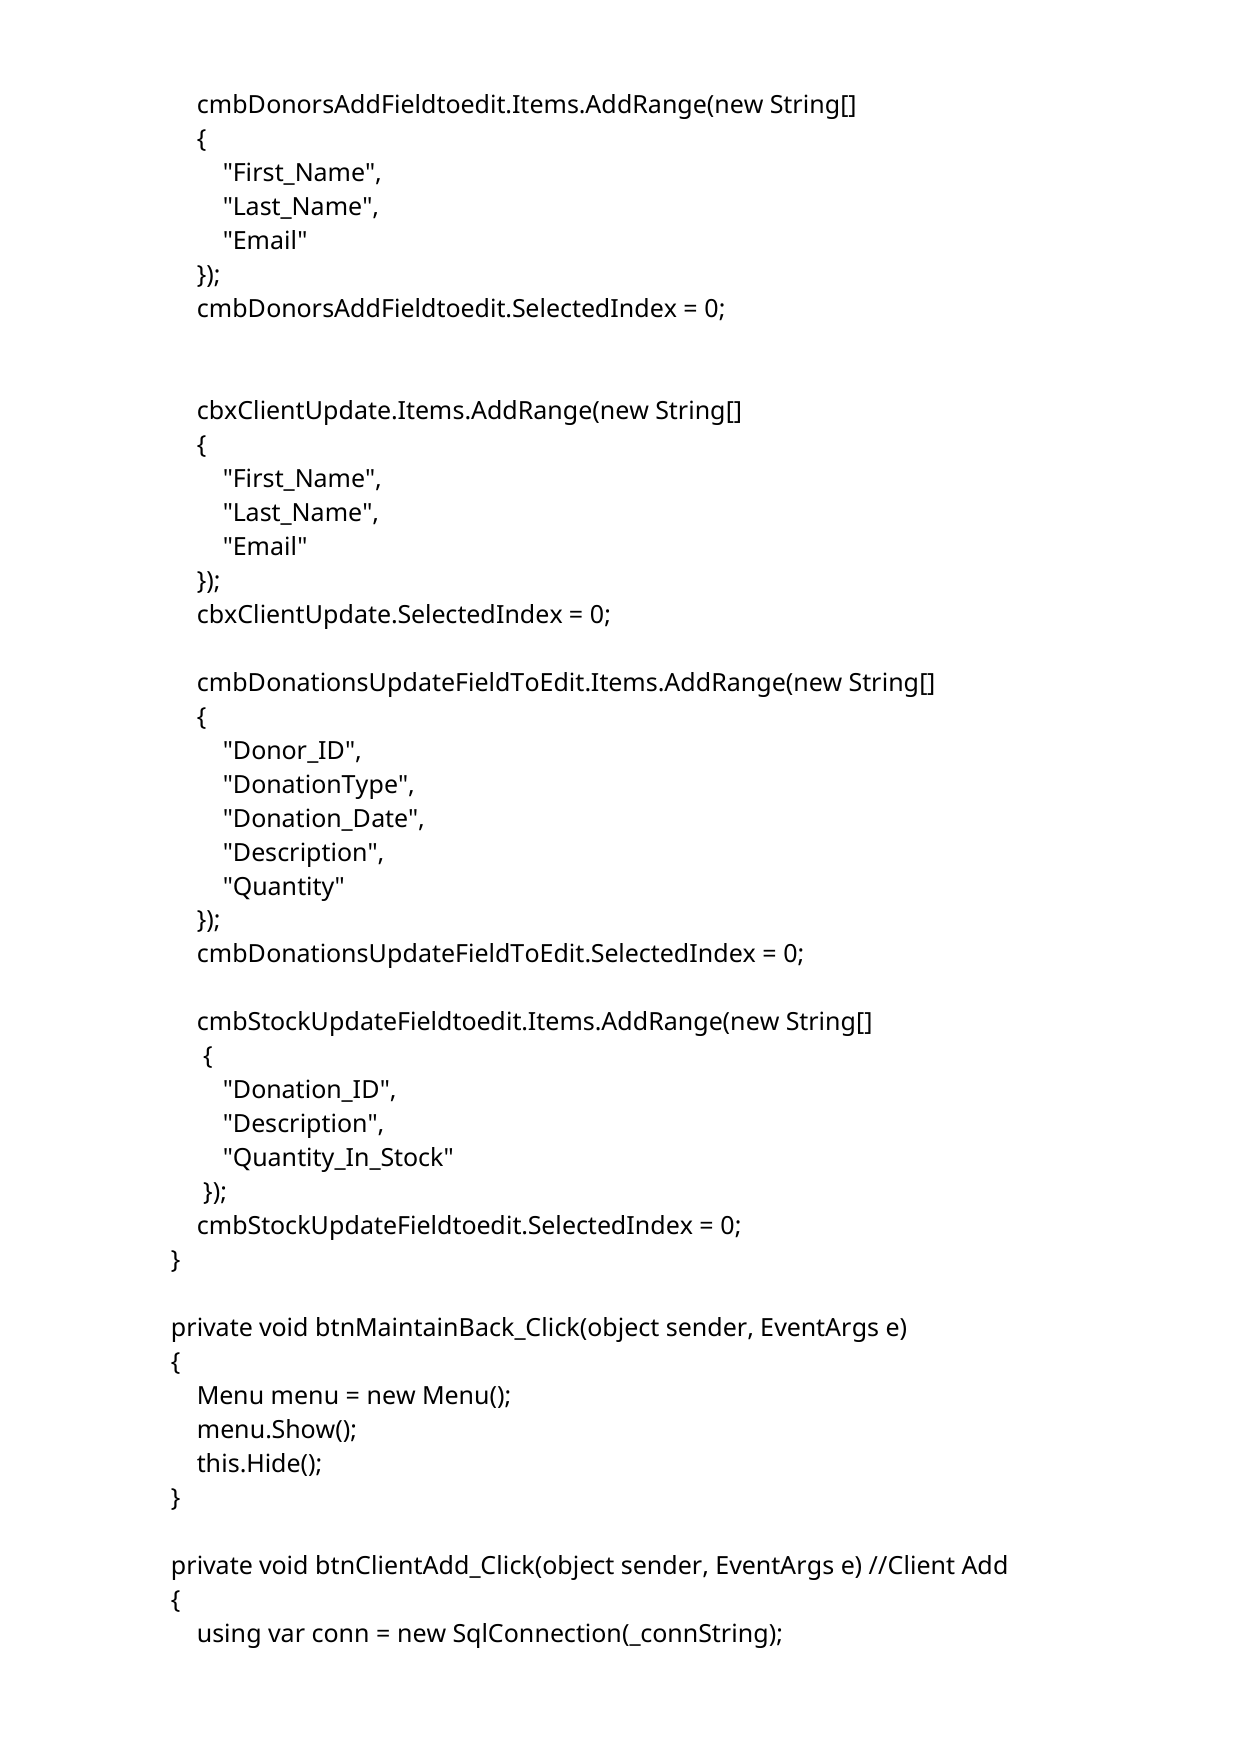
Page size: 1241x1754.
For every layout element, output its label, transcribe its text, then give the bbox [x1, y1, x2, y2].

text "Email" [119, 223, 1121, 257]
text }); [119, 257, 1121, 291]
text }); [119, 563, 1121, 597]
text cmbDonorsAddFieldtoedit.Items.AddRange(new String[] [119, 87, 1121, 121]
text "Donor_ID", [119, 733, 1121, 767]
text "Quantity" [119, 868, 1121, 902]
text private void btnMaintainBack_Click(object sender, EventArgs e) [119, 1310, 1121, 1344]
text cbxClientUpdate.SelectedIndex = 0; [119, 597, 1121, 631]
text "Last_Name", [119, 495, 1121, 529]
text this.Hide(); [119, 1446, 1121, 1480]
text cmbDonationsUpdateFieldToEdit.Items.AddRange(new String[] [119, 665, 1121, 699]
text using var conn = new SqlConnection(_connString); [119, 1616, 1121, 1649]
text "Email" [119, 529, 1121, 563]
text } [119, 1242, 1121, 1276]
text cbxClientUpdate.Items.AddRange(new String[] [119, 393, 1121, 427]
text { [119, 1038, 1121, 1072]
text "Description", [119, 834, 1121, 868]
text "Donation_ID", [119, 1072, 1121, 1106]
text cmbStockUpdateFieldtoedit.SelectedIndex = 0; [119, 1208, 1121, 1242]
text } [119, 1480, 1121, 1514]
text Menu menu = new Menu(); [119, 1378, 1121, 1412]
text }); [119, 1174, 1121, 1208]
text { [119, 699, 1121, 733]
text { [119, 121, 1121, 155]
text "First_Name", [119, 461, 1121, 495]
text "Last_Name", [119, 189, 1121, 223]
text private void btnClientAdd_Click(object sender, EventArgs e) //Client Add [119, 1548, 1121, 1582]
text { [119, 427, 1121, 461]
text "DonationType", [119, 767, 1121, 801]
text "First_Name", [119, 155, 1121, 189]
text "Description", [119, 1106, 1121, 1140]
text }); [119, 902, 1121, 936]
text menu.Show(); [119, 1412, 1121, 1446]
text cmbStockUpdateFieldtoedit.Items.AddRange(new String[] [119, 1004, 1121, 1038]
text "Donation_Date", [119, 801, 1121, 834]
text cmbDonorsAddFieldtoedit.SelectedIndex = 0; [119, 291, 1121, 325]
text "Quantity_In_Stock" [119, 1140, 1121, 1174]
text { [119, 1582, 1121, 1616]
text { [119, 1344, 1121, 1378]
text cmbDonationsUpdateFieldToEdit.SelectedIndex = 0; [119, 936, 1121, 970]
